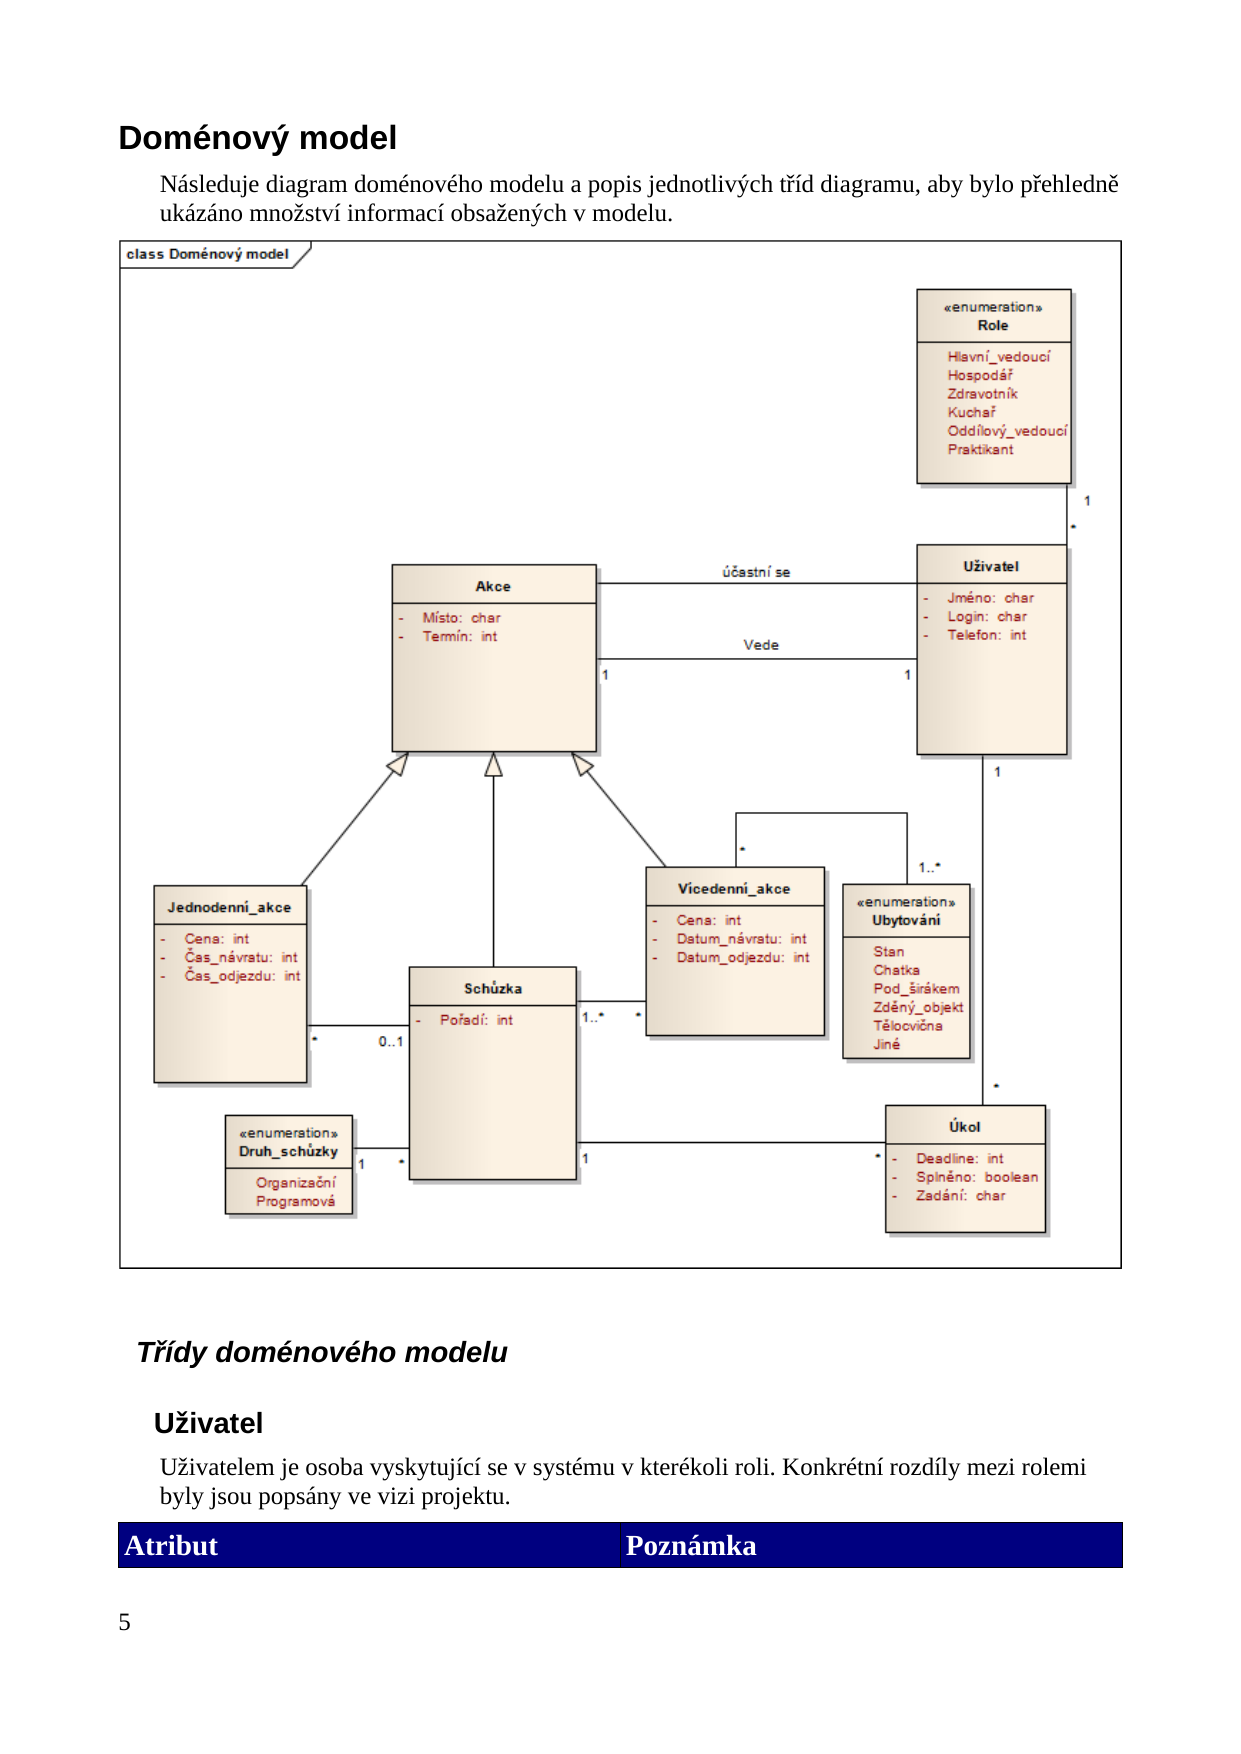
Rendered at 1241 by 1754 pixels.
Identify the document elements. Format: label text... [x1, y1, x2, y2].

text Následuje diagram doménového modelu a popis jednotlivých tříd diagramu, aby bylo přehledně ukázáno množství informací obsažených v modelu. [159, 169, 1122, 227]
subtitle Doménový model [118, 118, 1122, 157]
picture [118, 239, 1122, 1269]
table_header Poznámka [621, 1523, 1122, 1567]
text Uživatelem je osoba vyskytující se v systému v kterékoli roli. Konkrétní rozdíly mezi rolemi byly jsou popsány ve vizi projektu. [159, 1452, 1122, 1509]
subtitle Třídy doménového modelu [136, 1335, 1122, 1368]
table_header Atribut [119, 1523, 620, 1567]
subtitle Uživatel [153, 1406, 1122, 1439]
